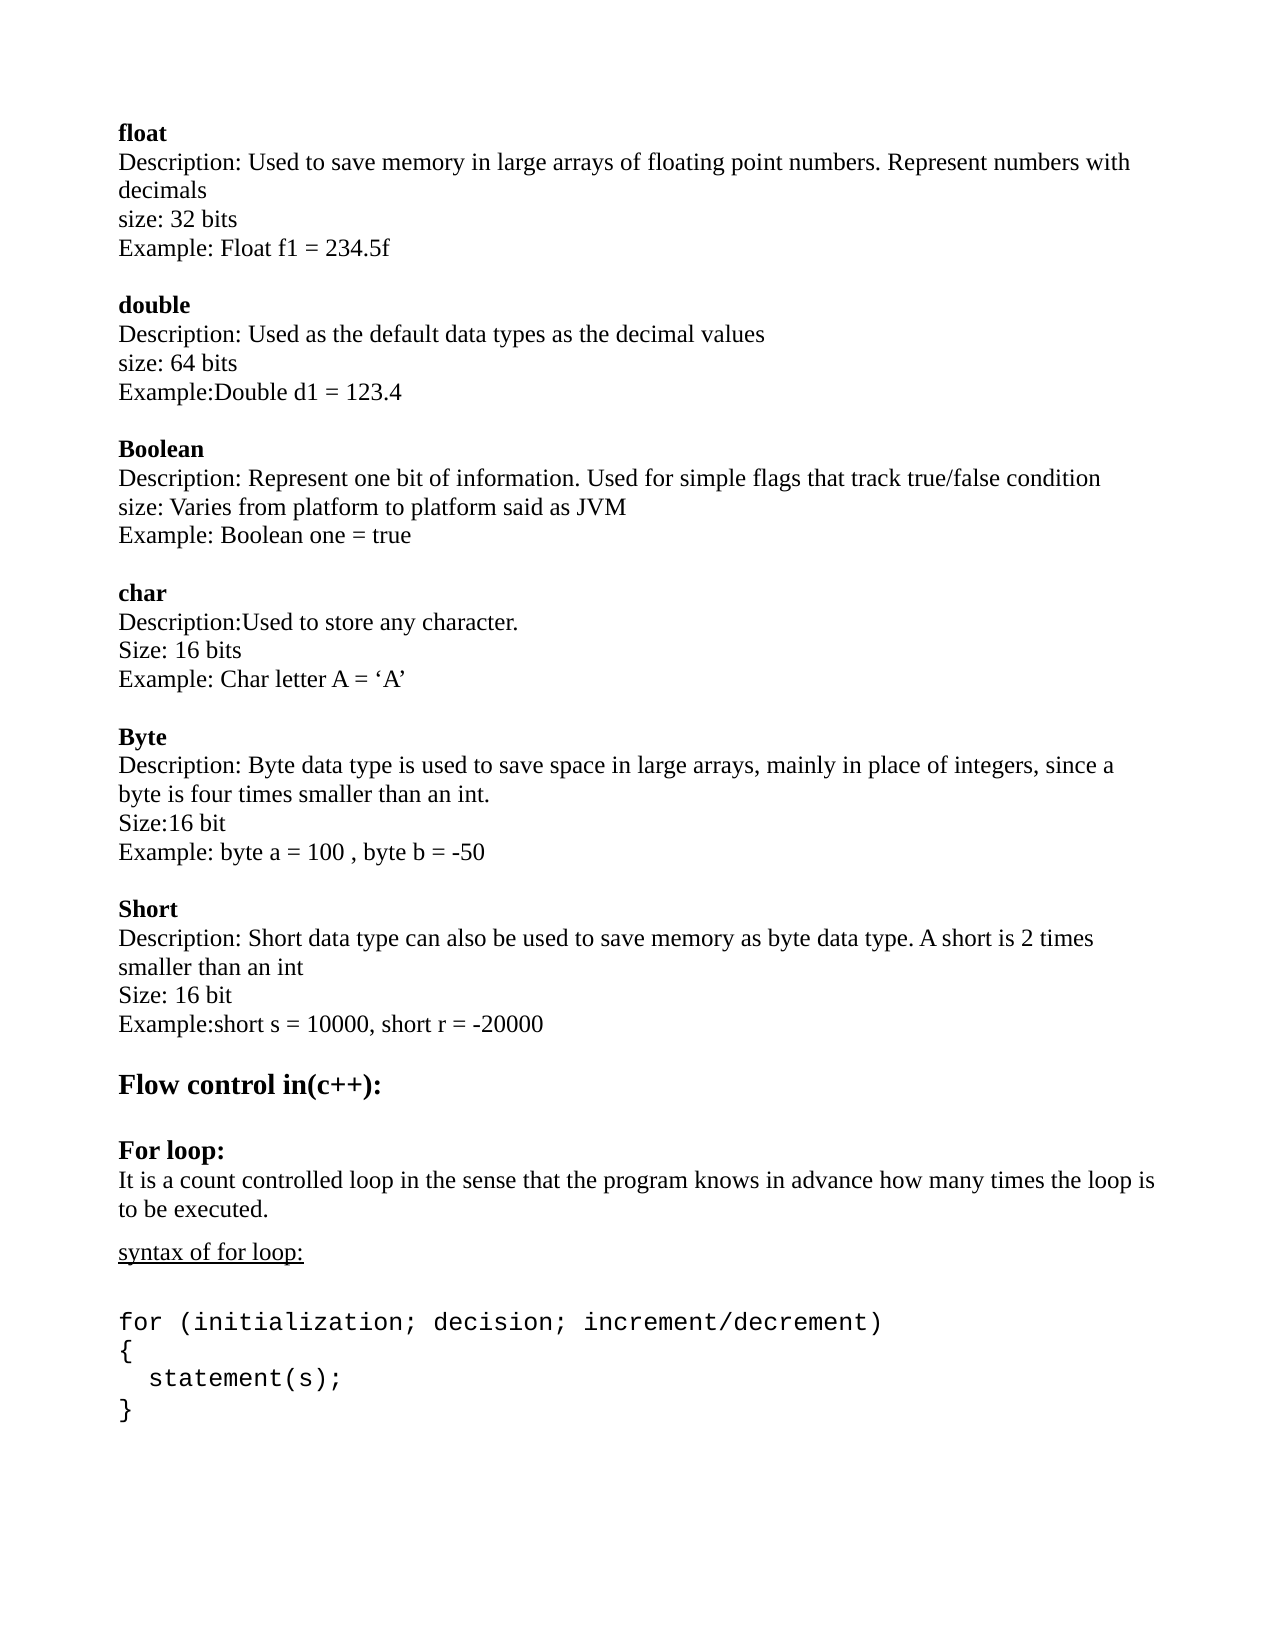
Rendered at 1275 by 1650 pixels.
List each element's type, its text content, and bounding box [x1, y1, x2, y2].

text Example: Boolean one = true [118, 521, 1157, 549]
text for (initialization; decision; increment/decrement) { statement(s); } [118, 1281, 1157, 1425]
text size: 32 bits [118, 204, 1157, 233]
text Description: Represent one bit of information. Used for simple flags that track true/false condition [118, 463, 1157, 492]
text double [118, 291, 1157, 319]
text Description:Used to store any character. [118, 607, 1157, 636]
text For loop: [118, 1134, 1157, 1165]
text float [118, 118, 1157, 147]
text Example:short s = 10000, short r = -20000 [118, 1009, 1157, 1038]
text syntax of for loop: [118, 1237, 1157, 1266]
text Description: Used as the default data types as the decimal values [118, 319, 1157, 348]
text Boolean [118, 434, 1157, 463]
text Example: Char letter A = ‘A’ [118, 664, 1157, 693]
text char [118, 578, 1157, 607]
text Size:16 bit [118, 808, 1157, 837]
text Example:Double d1 = 123.4 [118, 377, 1157, 406]
text Description: Short data type can also be used to save memory as byte data type. A short is 2 times smaller than an int [118, 923, 1157, 981]
text Flow control in(c++): [118, 1067, 1157, 1100]
text size: Varies from platform to platform said as JVM [118, 492, 1157, 521]
text It is a count controlled loop in the sense that the program knows in advance how many times the loop is to be executed. [118, 1165, 1157, 1223]
text Size: 16 bit [118, 981, 1157, 1009]
text Example: byte a = 100 , byte b = -50 [118, 837, 1157, 866]
text size: 64 bits [118, 348, 1157, 377]
text Description: Byte data type is used to save space in large arrays, mainly in place of integers, since a byte is four times smaller than an int. [118, 751, 1157, 808]
text Description: Used to save memory in large arrays of floating point numbers. Represent numbers with decimals [118, 147, 1157, 204]
text Size: 16 bits [118, 636, 1157, 664]
text Byte [118, 722, 1157, 751]
text Short [118, 894, 1157, 923]
text Example: Float f1 = 234.5f [118, 233, 1157, 262]
